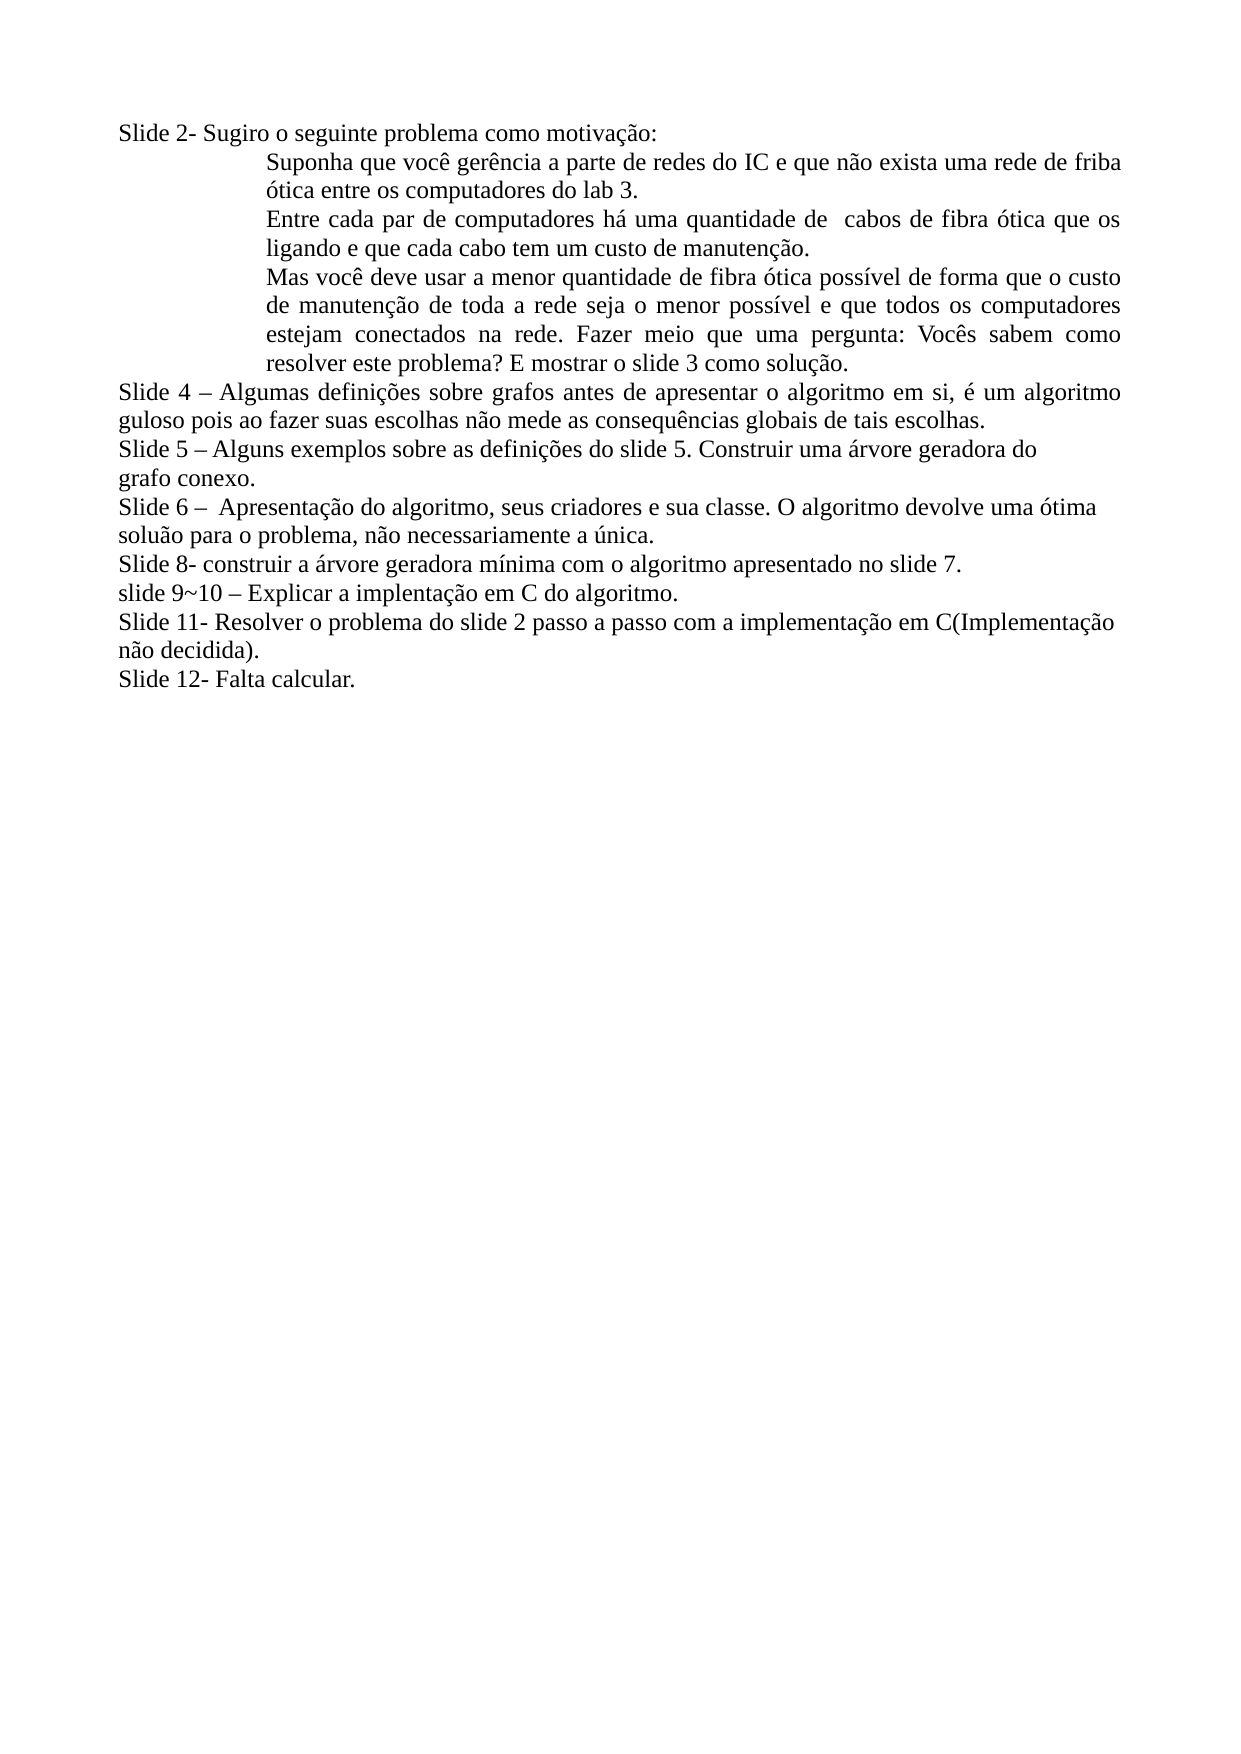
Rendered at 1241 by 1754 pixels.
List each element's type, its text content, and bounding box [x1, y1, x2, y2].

text Slide 2- Sugiro o seguinte problema como motivação: [118, 118, 1122, 147]
text Slide 12- Falta calcular. [118, 664, 1122, 693]
text Entre cada par de computadores há uma quantidade de cabos de fibra ótica que os ligando e que cada cabo tem um custo de manutenção. [266, 204, 1122, 262]
text Mas você deve usar a menor quantidade de fibra ótica possível de forma que o custo de manutenção de toda a rede seja o menor possível e que todos os computadores estejam conectados na rede. Fazer meio que uma pergunta: Vocês sabem como resolver este problema? E mostrar o slide 3 como solução. [266, 262, 1122, 377]
text Slide 5 – Alguns exemplos sobre as definições do slide 5. Construir uma árvore geradora do grafo conexo. [118, 434, 1122, 492]
text Slide 11- Resolver o problema do slide 2 passo a passo com a implementação em C(Implementação não decidida). [118, 607, 1122, 664]
text Slide 4 – Algumas definições sobre grafos antes de apresentar o algoritmo em si, é um algoritmo guloso pois ao fazer suas escolhas não mede as consequências globais de tais escolhas. [118, 377, 1122, 434]
text Slide 6 – Apresentação do algoritmo, seus criadores e sua classe. O algoritmo devolve uma ótima soluão para o problema, não necessariamente a única. [118, 492, 1122, 549]
text Slide 8- construir a árvore geradora mínima com o algoritmo apresentado no slide 7. [118, 549, 1122, 578]
text slide 9~10 – Explicar a implentação em C do algoritmo. [118, 578, 1122, 607]
text Suponha que você gerência a parte de redes do IC e que não exista uma rede de friba ótica entre os computadores do lab 3. [266, 147, 1122, 204]
